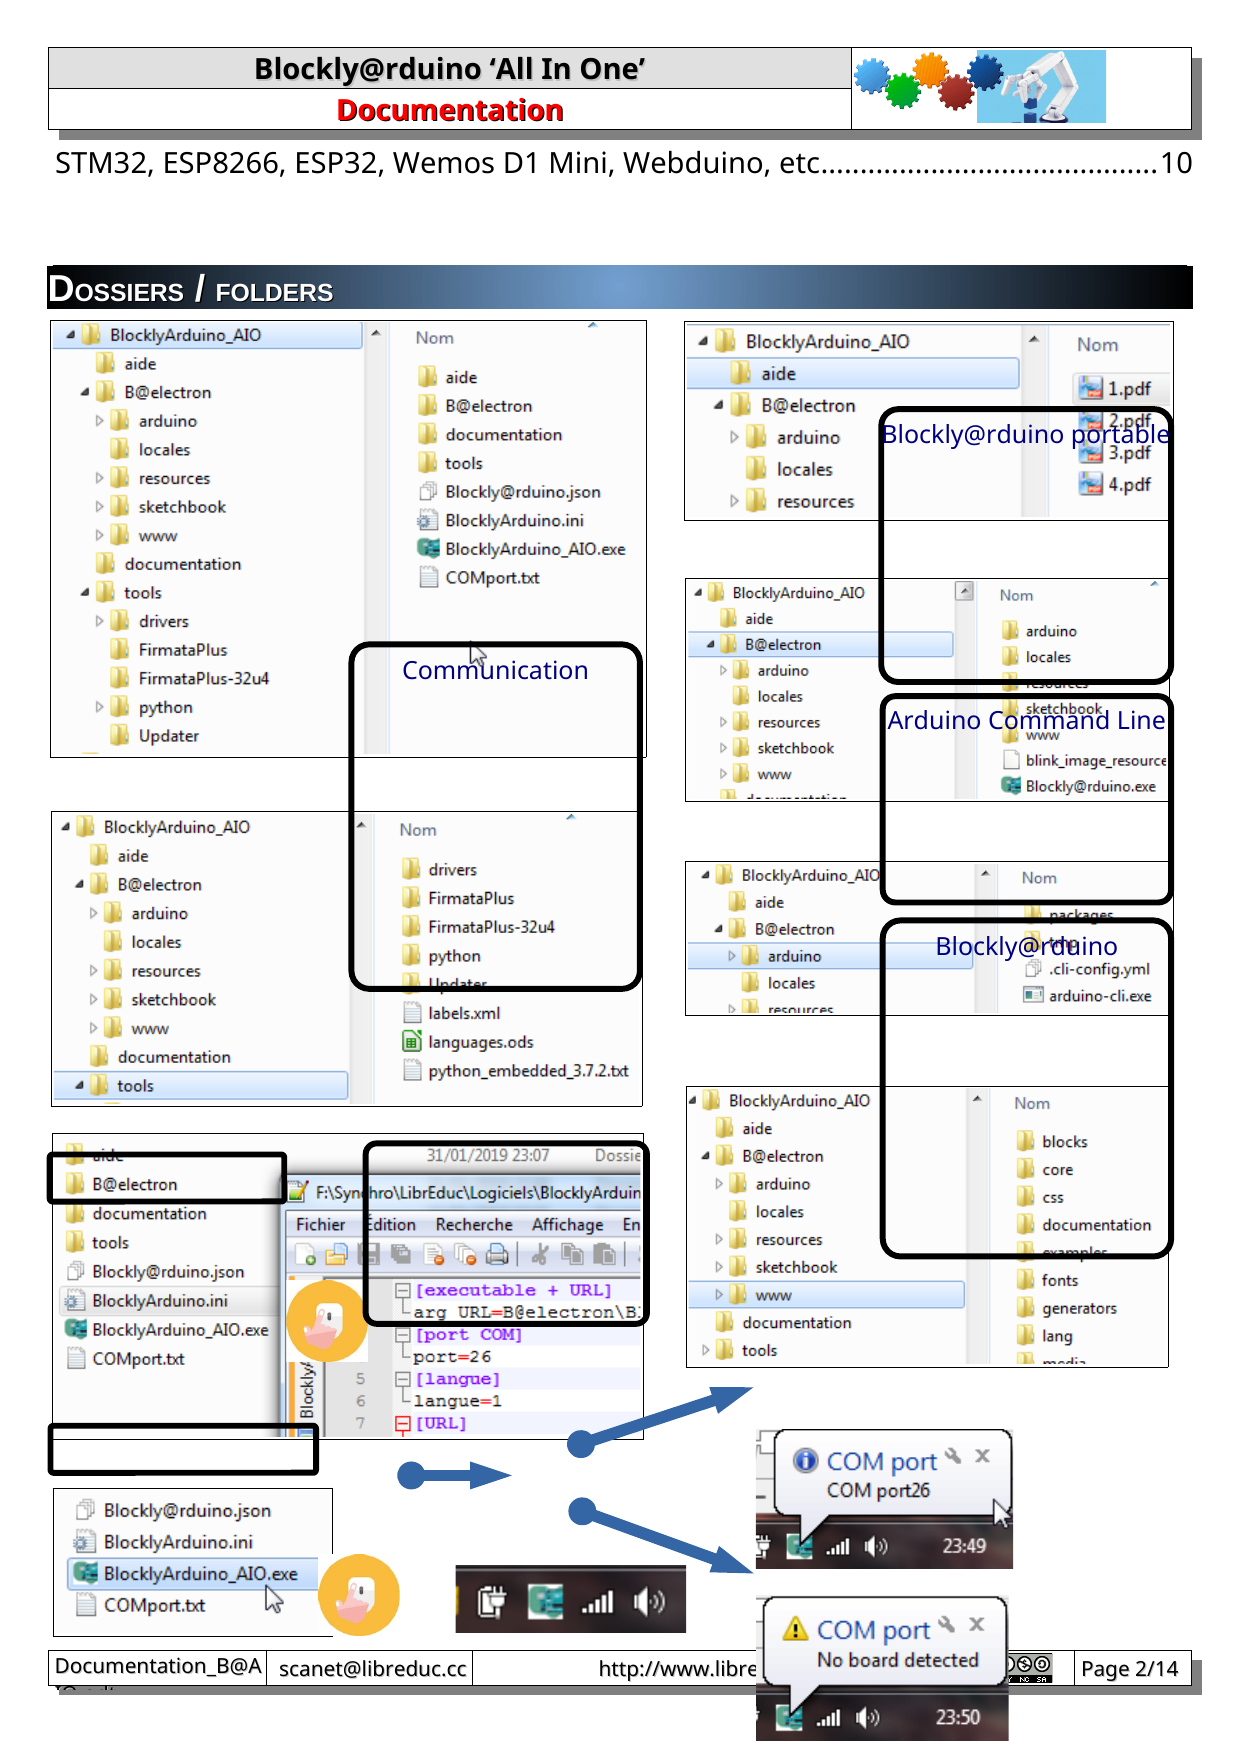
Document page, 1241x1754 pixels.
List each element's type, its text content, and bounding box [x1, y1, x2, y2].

picture [55, 1429, 313, 1437]
subtitle Dossiers / folders [47, 266, 1193, 309]
picture [886, 700, 1167, 799]
picture [688, 581, 1167, 799]
picture [455, 1565, 687, 1633]
picture [885, 413, 1168, 517]
picture [55, 1490, 400, 1636]
picture [886, 1088, 1165, 1253]
picture [886, 427, 893, 433]
picture [55, 1135, 641, 1437]
picture [756, 1595, 1053, 1741]
picture [625, 1431, 641, 1437]
picture [755, 1429, 1014, 1569]
picture [55, 1158, 281, 1198]
picture [688, 1088, 1165, 1364]
picture [686, 324, 1170, 517]
picture [355, 814, 636, 985]
picture [885, 581, 1167, 679]
picture [886, 924, 1168, 1013]
picture [355, 648, 636, 754]
picture [886, 864, 1168, 899]
picture [52, 322, 644, 754]
picture [53, 814, 639, 1104]
picture [687, 864, 1171, 1013]
picture [369, 1147, 641, 1320]
picture [977, 50, 1107, 123]
text STM32, ESP8266, ESP32, Wemos D1 Mini, Webduino, etc 10 [47, 142, 1193, 182]
picture [886, 435, 893, 441]
